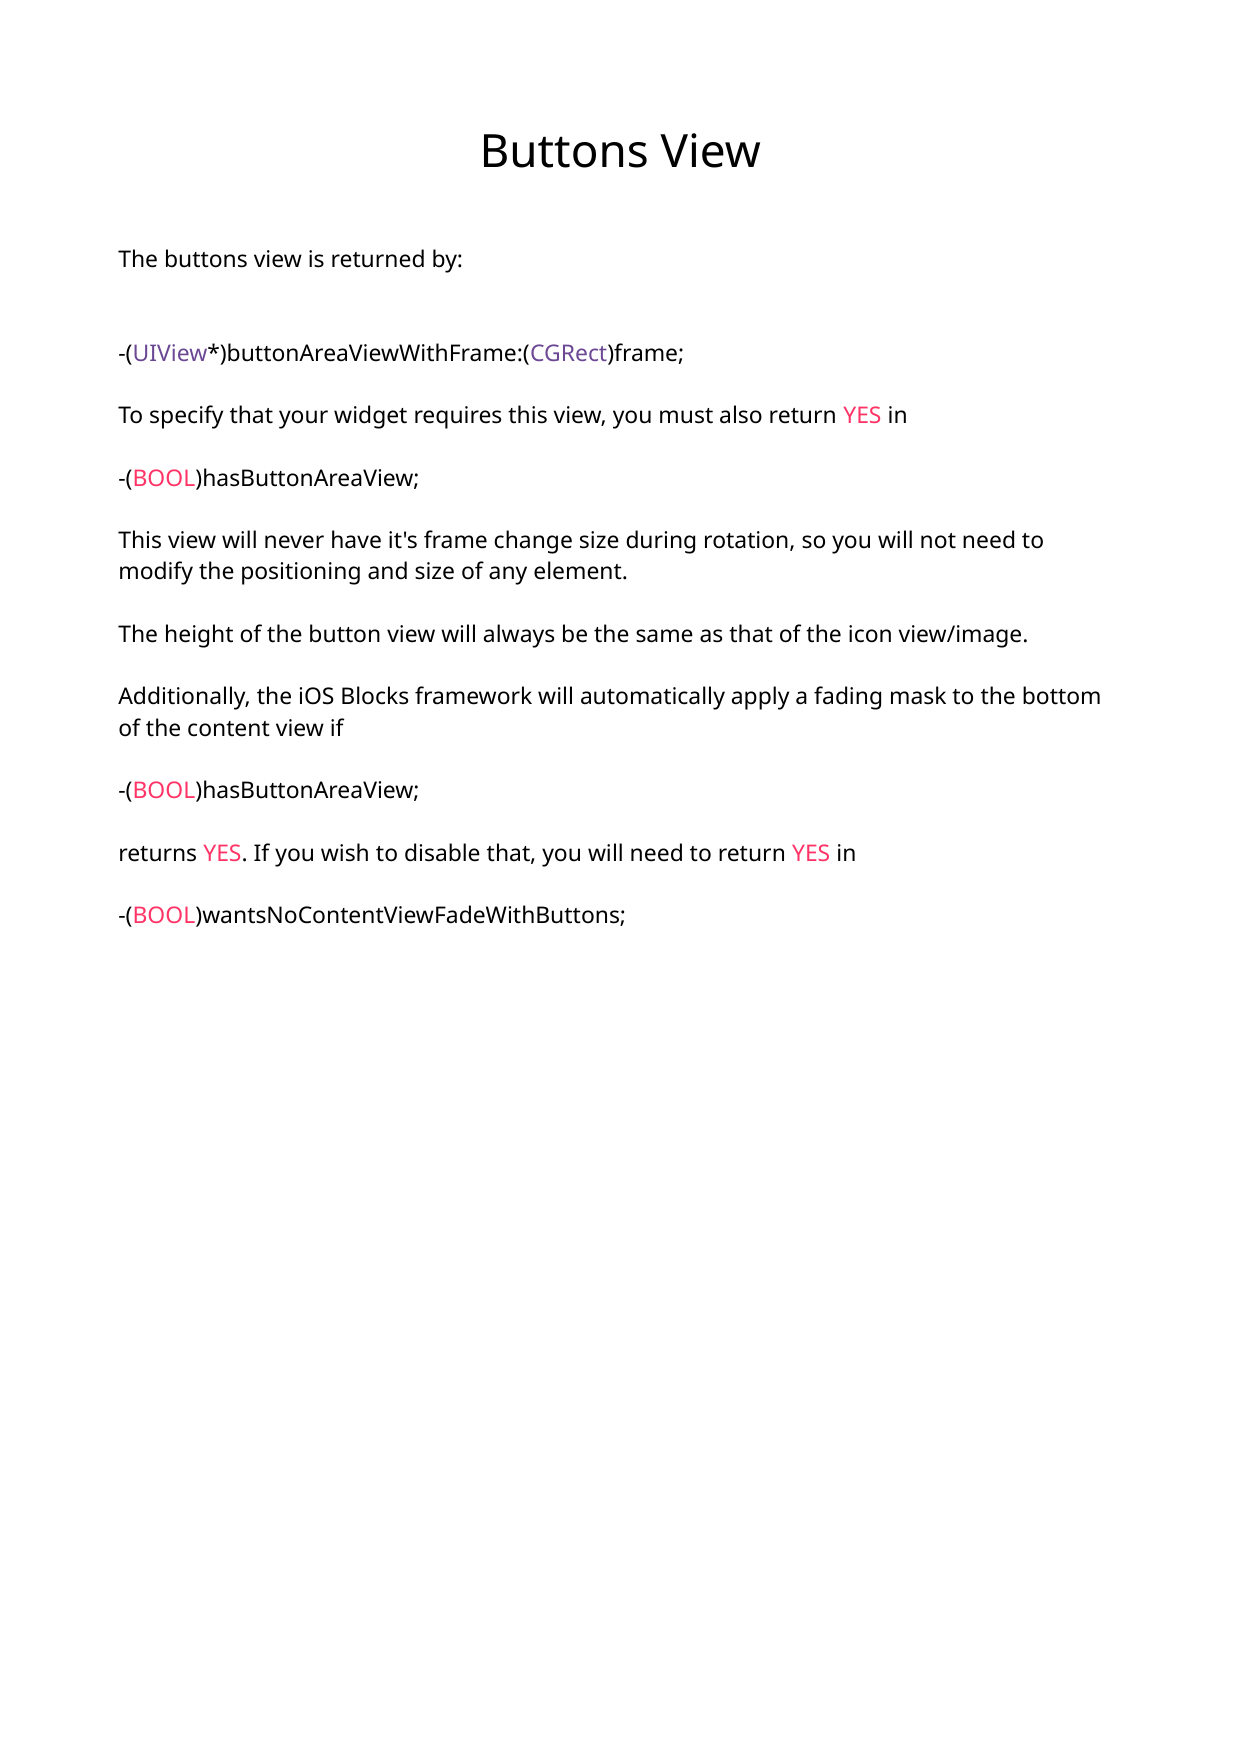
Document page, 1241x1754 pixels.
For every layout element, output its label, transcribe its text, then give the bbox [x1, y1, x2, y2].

text Additionally, the iOS Blocks framework will automatically apply a fading mask to the bottom of the content view if [118, 680, 1122, 743]
text -(BOOL)hasButtonAreaView; [118, 774, 1122, 805]
text -(BOOL)wantsNoContentViewFadeWithButtons; [118, 899, 1122, 930]
text Buttons View [118, 118, 1122, 181]
text To specify that your widget requires this view, you must also return YES in [118, 399, 1122, 430]
text The buttons view is returned by: [118, 243, 1122, 274]
text This view will never have it's frame change size during rotation, so you will not need to modify the positioning and size of any element. [118, 524, 1122, 587]
text The height of the button view will always be the same as that of the icon view/image. [118, 618, 1122, 649]
text returns YES. If you wish to disable that, you will need to return YES in [118, 837, 1122, 868]
text -(BOOL)hasButtonAreaView; [118, 462, 1122, 493]
text -(UIView*)buttonAreaViewWithFrame:(CGRect)frame; [118, 337, 1122, 368]
